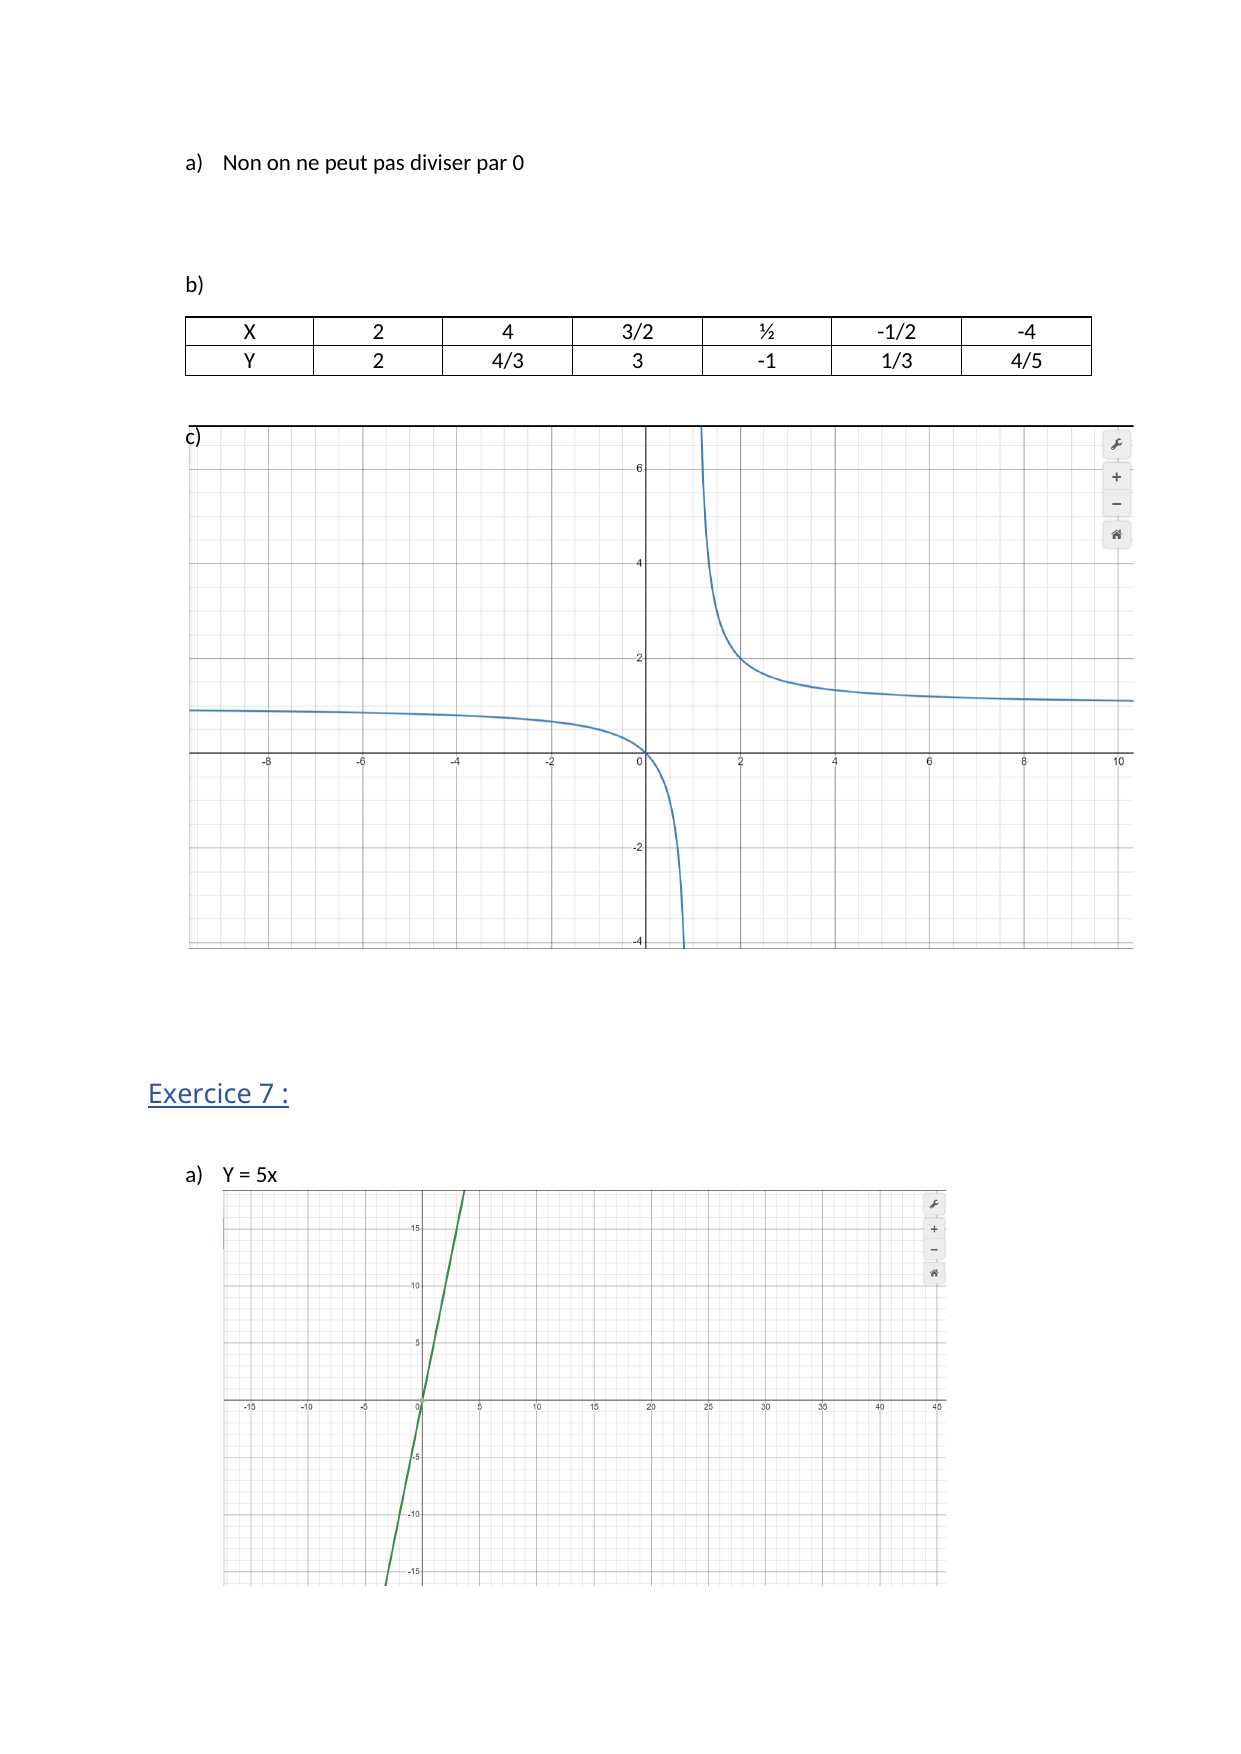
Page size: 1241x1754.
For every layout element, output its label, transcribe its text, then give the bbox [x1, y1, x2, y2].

list Non on ne peut pas diviser par 0 [185, 148, 1093, 176]
subtitle Exercice 7 : [148, 1075, 1093, 1112]
table_cell -1 [703, 346, 831, 374]
table_header X [186, 318, 313, 345]
table_header 3/2 [573, 318, 702, 345]
table_cell 2 [314, 346, 442, 374]
table_cell 1/3 [832, 346, 961, 374]
table_cell Y [186, 346, 313, 374]
table_header ½ [703, 318, 831, 345]
table_cell 4/5 [962, 346, 1091, 374]
table_header -4 [962, 318, 1091, 345]
table_header 2 [314, 318, 442, 345]
table_cell 3 [573, 346, 702, 374]
table_cell 4/3 [443, 346, 572, 374]
list Y = 5x [185, 1160, 1093, 1188]
table_header 4 [443, 318, 572, 345]
table_header -1/2 [832, 318, 961, 345]
